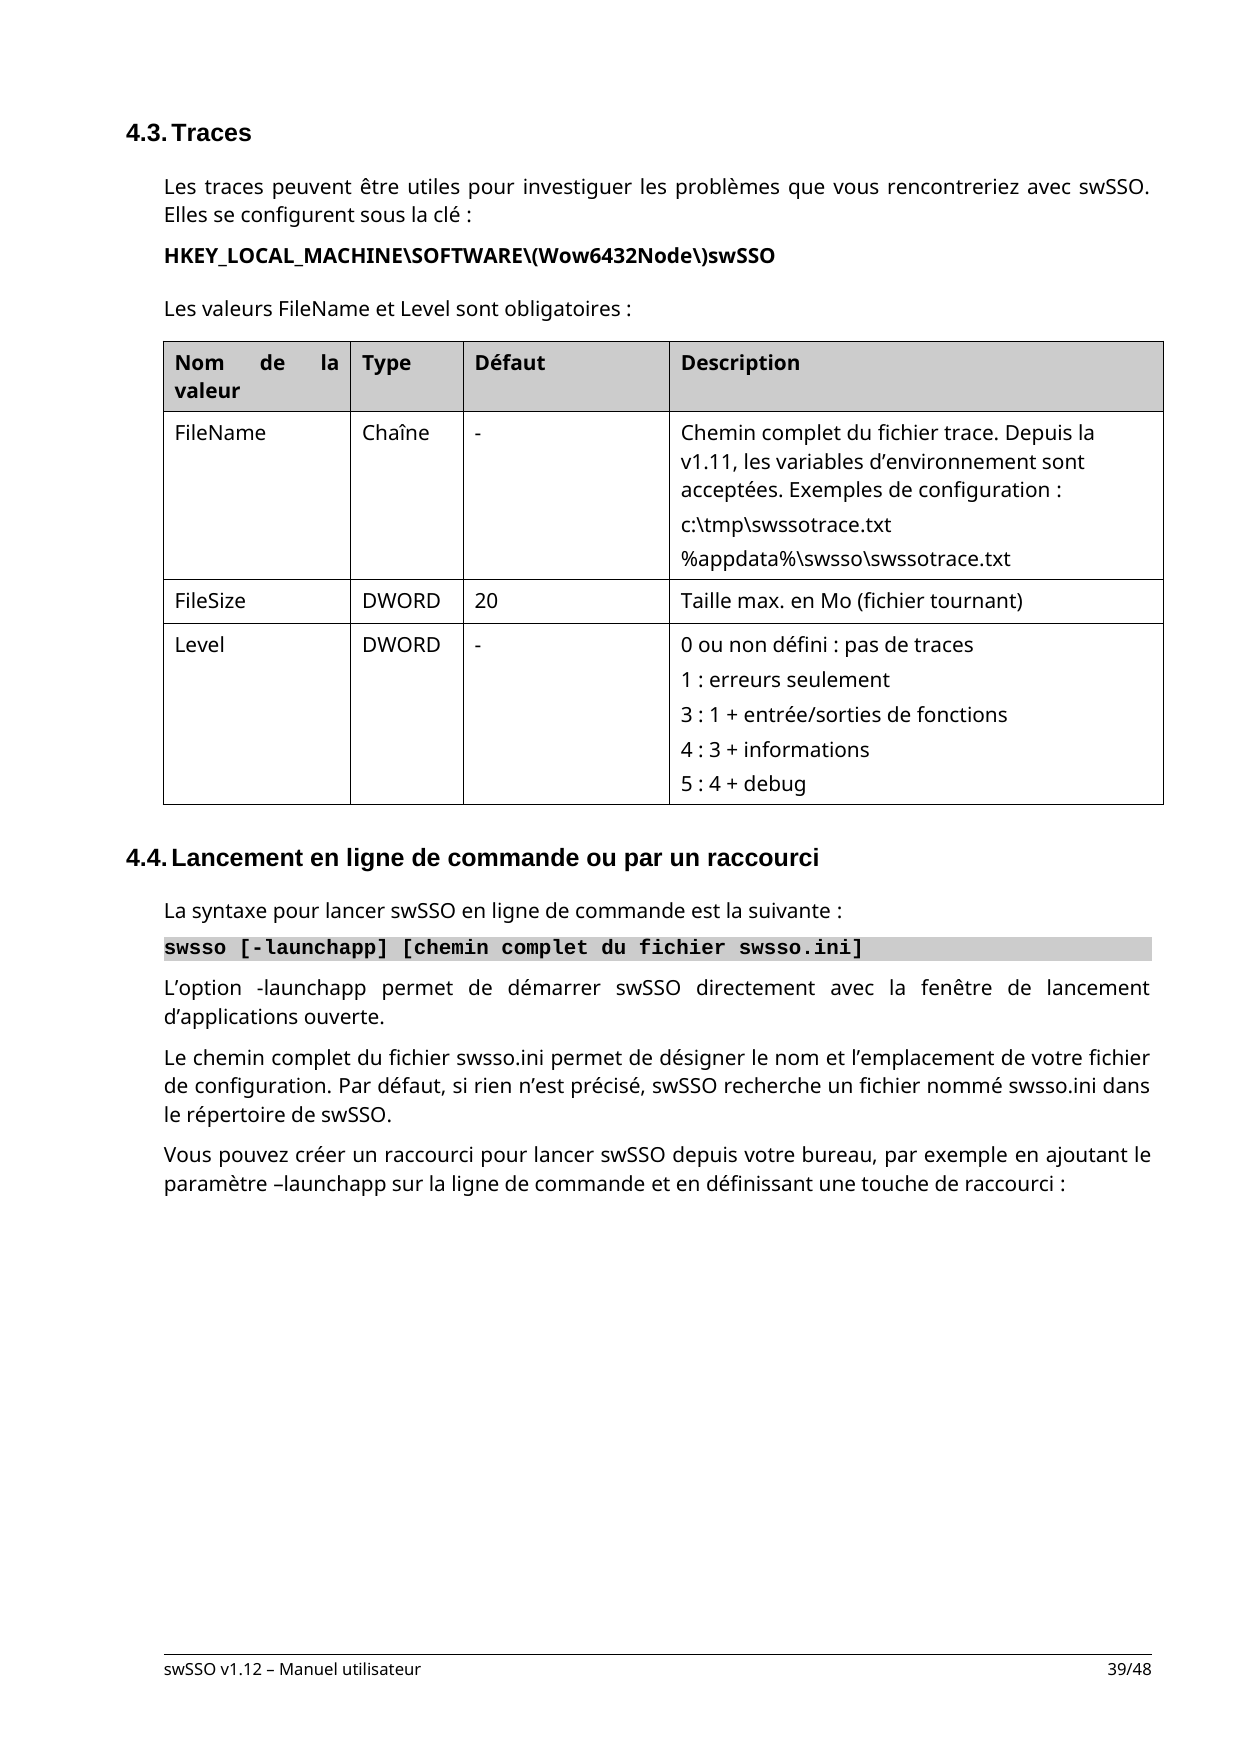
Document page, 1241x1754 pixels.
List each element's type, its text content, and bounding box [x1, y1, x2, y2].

subtitle Lancement en ligne de commande ou par un raccourci [126, 843, 1152, 871]
text L’option -launchapp permet de démarrer swSSO directement avec la fenêtre de lancement d’applications ouverte. [164, 973, 1152, 1030]
table_cell FileName [164, 412, 350, 579]
table_cell DWORD [351, 624, 463, 804]
table_cell Chemin complet du fichier trace. Depuis la v1.11, les variables d’environnement sont acceptées. Exemples de configuration : c:\tmp\swssotrace.txt %appdata%\swsso\swssotrace.txt [670, 412, 1163, 579]
table_cell - [464, 412, 669, 579]
table_cell 20 [464, 580, 669, 623]
table_cell Level [164, 624, 350, 804]
table_header Description [670, 342, 1163, 411]
text La syntaxe pour lancer swSSO en ligne de commande est la suivante : [164, 896, 1152, 925]
text Le chemin complet du fichier swsso.ini permet de désigner le nom et l’emplacement de votre fichier de configuration. Par défaut, si rien n’est précisé, swSSO recherche un fichier nommé swsso.ini dans le répertoire de swSSO. [164, 1043, 1152, 1128]
table_cell - [464, 624, 669, 804]
table_cell 0 ou non défini : pas de traces 1 : erreurs seulement 3 : 1 + entrée/sorties de fonctions 4 : 3 + informations 5 : 4 + debug [670, 624, 1163, 804]
subtitle Traces [126, 118, 1152, 147]
table_cell FileSize [164, 580, 350, 623]
table_header Nom de la valeur [164, 342, 350, 411]
table_cell DWORD [351, 580, 463, 623]
text Vous pouvez créer un raccourci pour lancer swSSO depuis votre bureau, par exemple en ajoutant le paramètre –launchapp sur la ligne de commande et en définissant une touche de raccourci : [164, 1141, 1152, 1197]
text Les valeurs FileName et Level sont obligatoires : [164, 294, 1152, 323]
table_header Type [351, 342, 463, 411]
table_cell Chaîne [351, 412, 463, 579]
text HKEY_LOCAL_MACHINE\SOFTWARE\(Wow6432Node\)swSSO [164, 241, 1152, 270]
text Les traces peuvent être utiles pour investiguer les problèmes que vous rencontreriez avec swSSO. Elles se configurent sous la clé : [164, 172, 1152, 229]
table_cell Taille max. en Mo (fichier tournant) [670, 580, 1163, 623]
table_header Défaut [464, 342, 669, 411]
text swsso [-launchapp] [chemin complet du fichier swsso.ini] [164, 937, 1152, 961]
